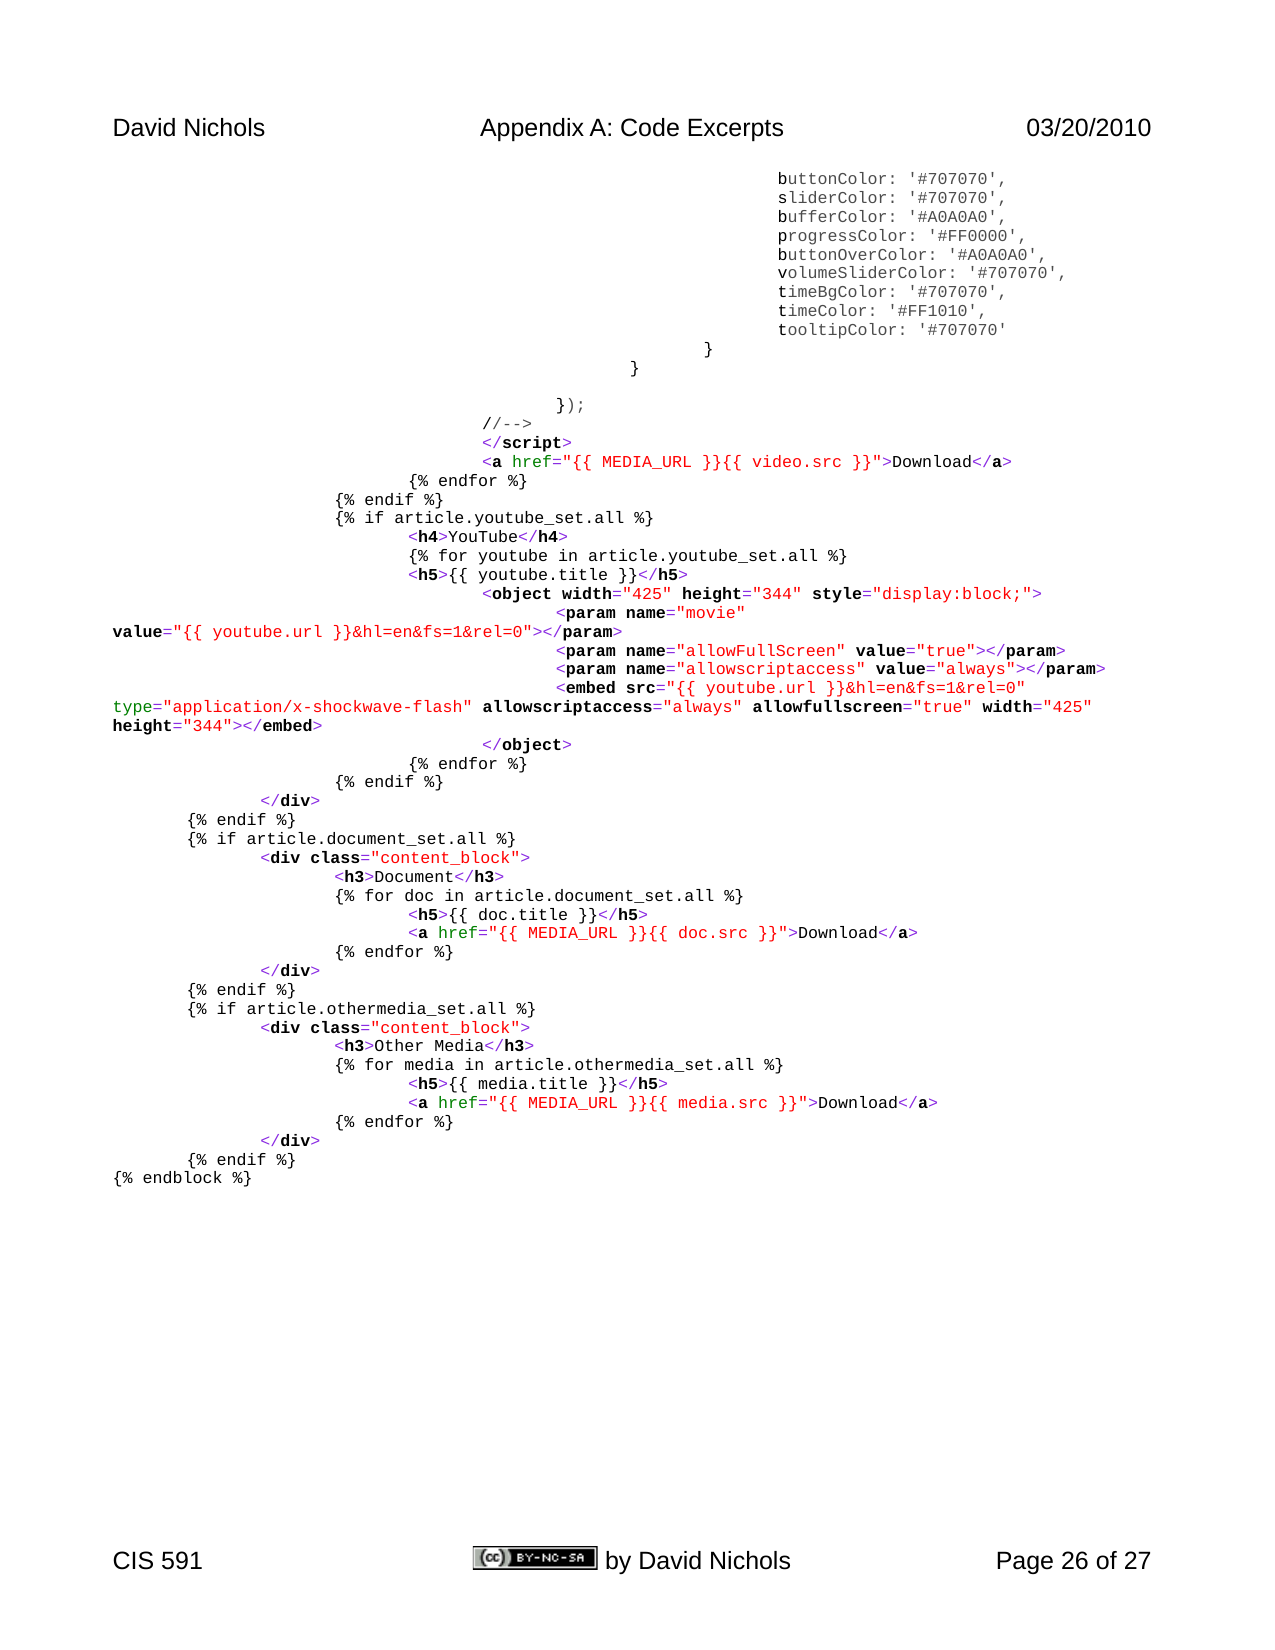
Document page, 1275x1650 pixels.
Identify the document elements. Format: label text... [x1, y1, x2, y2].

text </object> [112, 736, 1162, 755]
text //--> [112, 416, 1162, 435]
text <h5>{{ youtube.title }}</h5> [112, 567, 1162, 586]
text buttonOverColor: '#A0A0A0', [112, 246, 1162, 265]
text } [112, 359, 1162, 378]
text {% endfor %} [112, 1113, 1162, 1132]
text </script> [112, 435, 1162, 453]
text timeColor: '#FF1010', [112, 303, 1162, 322]
text </div> [112, 963, 1162, 981]
text <param name="allowFullScreen" value="true"></param> [112, 642, 1162, 661]
text <a href="{{ MEDIA_URL }}{{ video.src }}">Download</a> [112, 453, 1162, 472]
text <param name="movie" value="{{ youtube.url }}&hl=en&fs=1&rel=0"></param> [112, 604, 1162, 642]
text tooltipColor: '#707070' [112, 322, 1162, 340]
text {% endif %} [112, 1151, 1162, 1170]
text <h3>Other Media</h3> [112, 1038, 1162, 1057]
text <h4>YouTube</h4> [112, 529, 1162, 548]
text <h5>{{ doc.title }}</h5> [112, 906, 1162, 925]
text bufferColor: '#A0A0A0', [112, 208, 1162, 227]
text </div> [112, 793, 1162, 812]
picture [472, 1546, 598, 1570]
text {% for media in article.othermedia_set.all %} [112, 1057, 1162, 1076]
text progressColor: '#FF0000', [112, 227, 1162, 246]
text <a href="{{ MEDIA_URL }}{{ media.src }}">Download</a> [112, 1094, 1162, 1113]
text {% endif %} [112, 774, 1162, 793]
text {% endblock %} [112, 1170, 1162, 1189]
text buttonColor: '#707070', [112, 171, 1162, 189]
text timeBgColor: '#707070', [112, 284, 1162, 303]
text {% endif %} [112, 491, 1162, 510]
text <h5>{{ media.title }}</h5> [112, 1076, 1162, 1094]
text {% endif %} [112, 812, 1162, 831]
text </div> [112, 1132, 1162, 1151]
text <embed src="{{ youtube.url }}&hl=en&fs=1&rel=0" type="application/x-shockwave-flash" allowscriptaccess="always" allowfullscreen="true" width="425" height="344"></embed> [112, 680, 1162, 736]
text <h3>Document</h3> [112, 868, 1162, 887]
text sliderColor: '#707070', [112, 189, 1162, 208]
text } [112, 340, 1162, 359]
text {% if article.document_set.all %} [112, 831, 1162, 849]
text {% if article.othermedia_set.all %} [112, 1000, 1162, 1019]
text {% for youtube in article.youtube_set.all %} [112, 548, 1162, 567]
text {% endfor %} [112, 755, 1162, 774]
text {% if article.youtube_set.all %} [112, 510, 1162, 529]
text <object width="425" height="344" style="display:block;"> [112, 586, 1162, 604]
text <div class="content_block"> [112, 1019, 1162, 1038]
text <param name="allowscriptaccess" value="always"></param> [112, 661, 1162, 680]
text <a href="{{ MEDIA_URL }}{{ doc.src }}">Download</a> [112, 925, 1162, 944]
text {% endfor %} [112, 944, 1162, 963]
text {% endfor %} [112, 472, 1162, 491]
text {% endif %} [112, 981, 1162, 1000]
text {% for doc in article.document_set.all %} [112, 887, 1162, 906]
text }); [112, 397, 1162, 416]
text volumeSliderColor: '#707070', [112, 265, 1162, 284]
text <div class="content_block"> [112, 849, 1162, 868]
